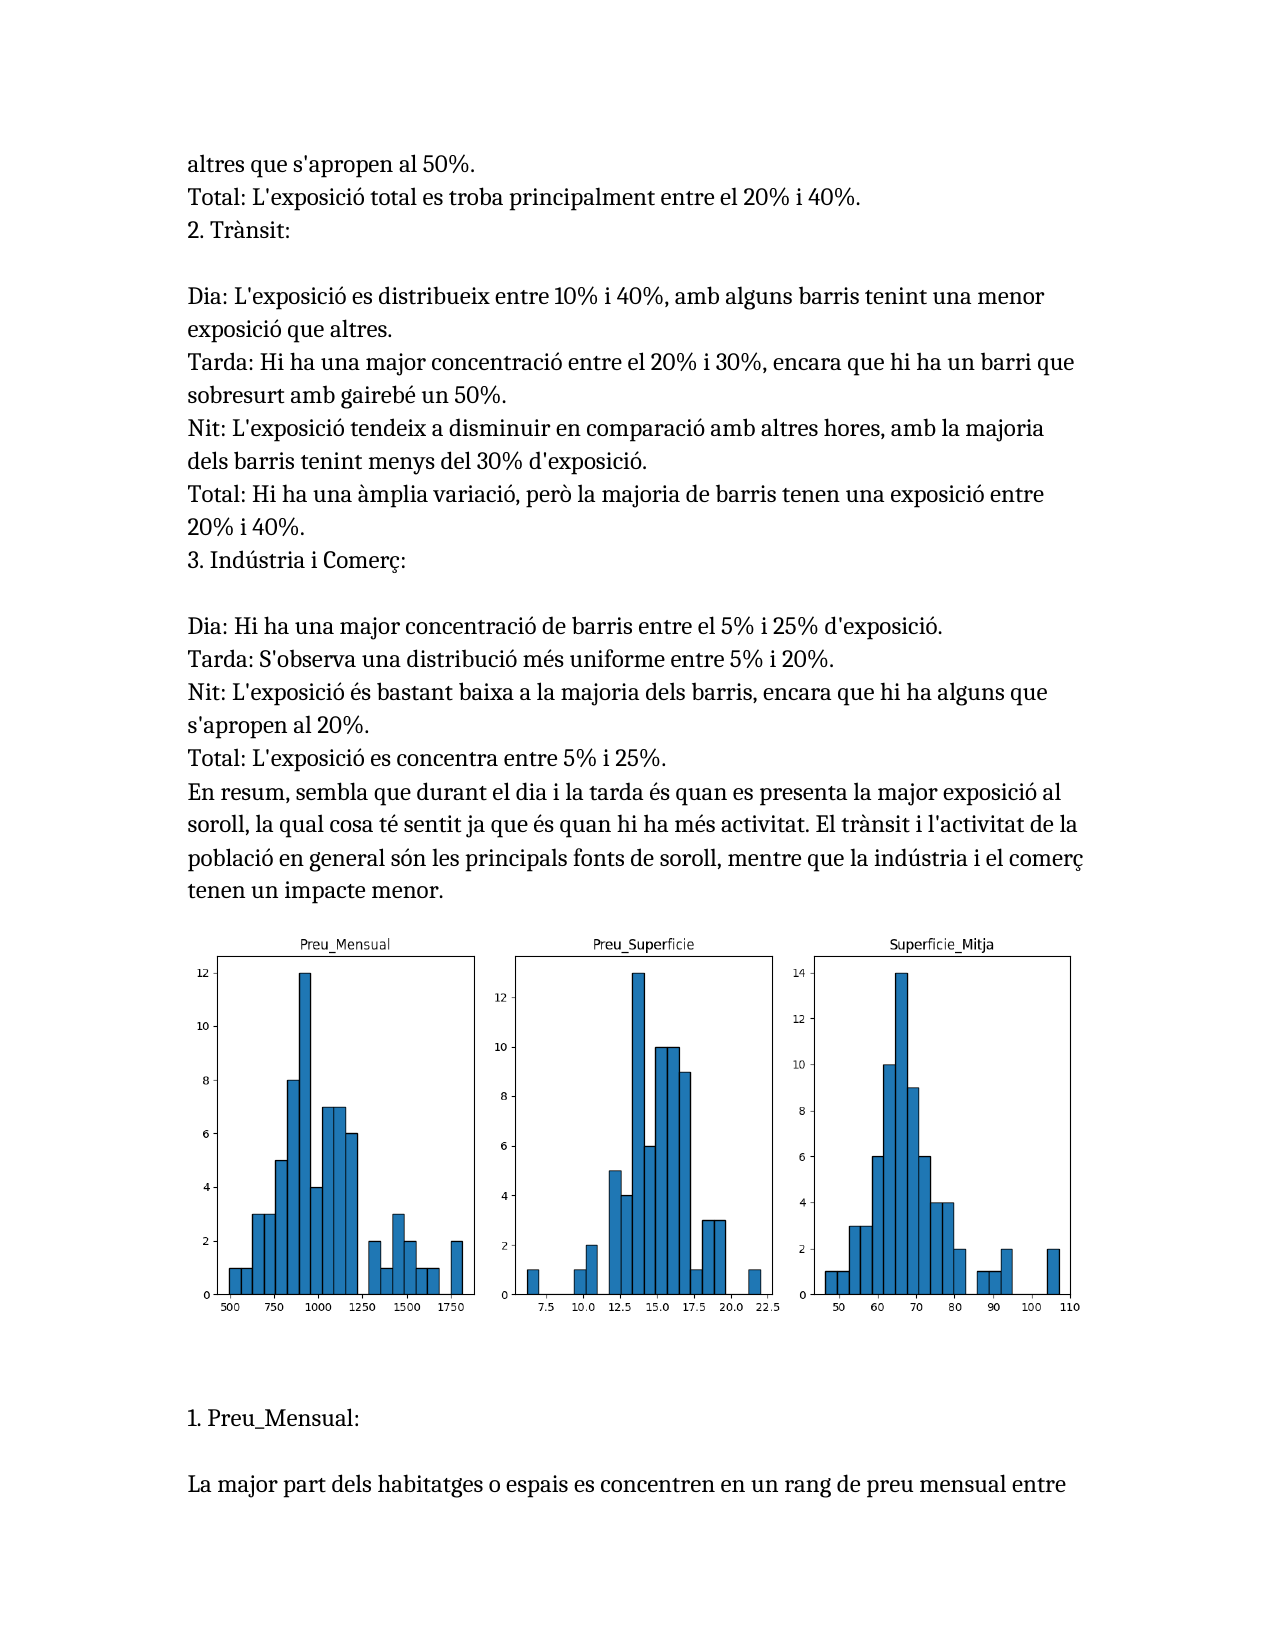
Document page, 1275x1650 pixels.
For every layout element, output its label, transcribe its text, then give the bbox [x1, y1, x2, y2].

text 1. Preu_Mensual: La major part dels habitatges o espais es concentren en un rang de preu mensual entre [187, 1404, 1087, 1499]
picture [187, 930, 1088, 1321]
text altres que s'apropen al 50%. Total: L'exposició total es troba principalment entre el 20% i 40%. 2. Trànsit: Dia: L'exposició es distribueix entre 10% i 40%, amb alguns barris tenint una menor exposició que altres. Tarda: Hi ha una major concentració entre el 20% i 30%, encara que hi ha un barri que sobresurt amb gairebé un 50%. Nit: L'exposició tendeix a disminuir en comparació amb altres hores, amb la majoria dels barris tenint menys del 30% d'exposició. Total: Hi ha una àmplia variació, però la majoria de barris tenen una exposició entre 20% i 40%. 3. Indústria i Comerç: Dia: Hi ha una major concentració de barris entre el 5% i 25% d'exposició. Tarda: S'observa una distribució més uniforme entre 5% i 20%. Nit: L'exposició és bastant baixa a la majoria dels barris, encara que hi ha alguns que s'apropen al 20%. Total: L'exposició es concentra entre 5% i 25%. En resum, sembla que durant el dia i la tarda és quan es presenta la major exposició al soroll, la qual cosa té sentit ja que és quan hi ha més activitat. El trànsit i l'activitat de la població en general són les principals fonts de soroll, mentre que la indústria i el comerç tenen un impacte menor. [187, 150, 1087, 905]
